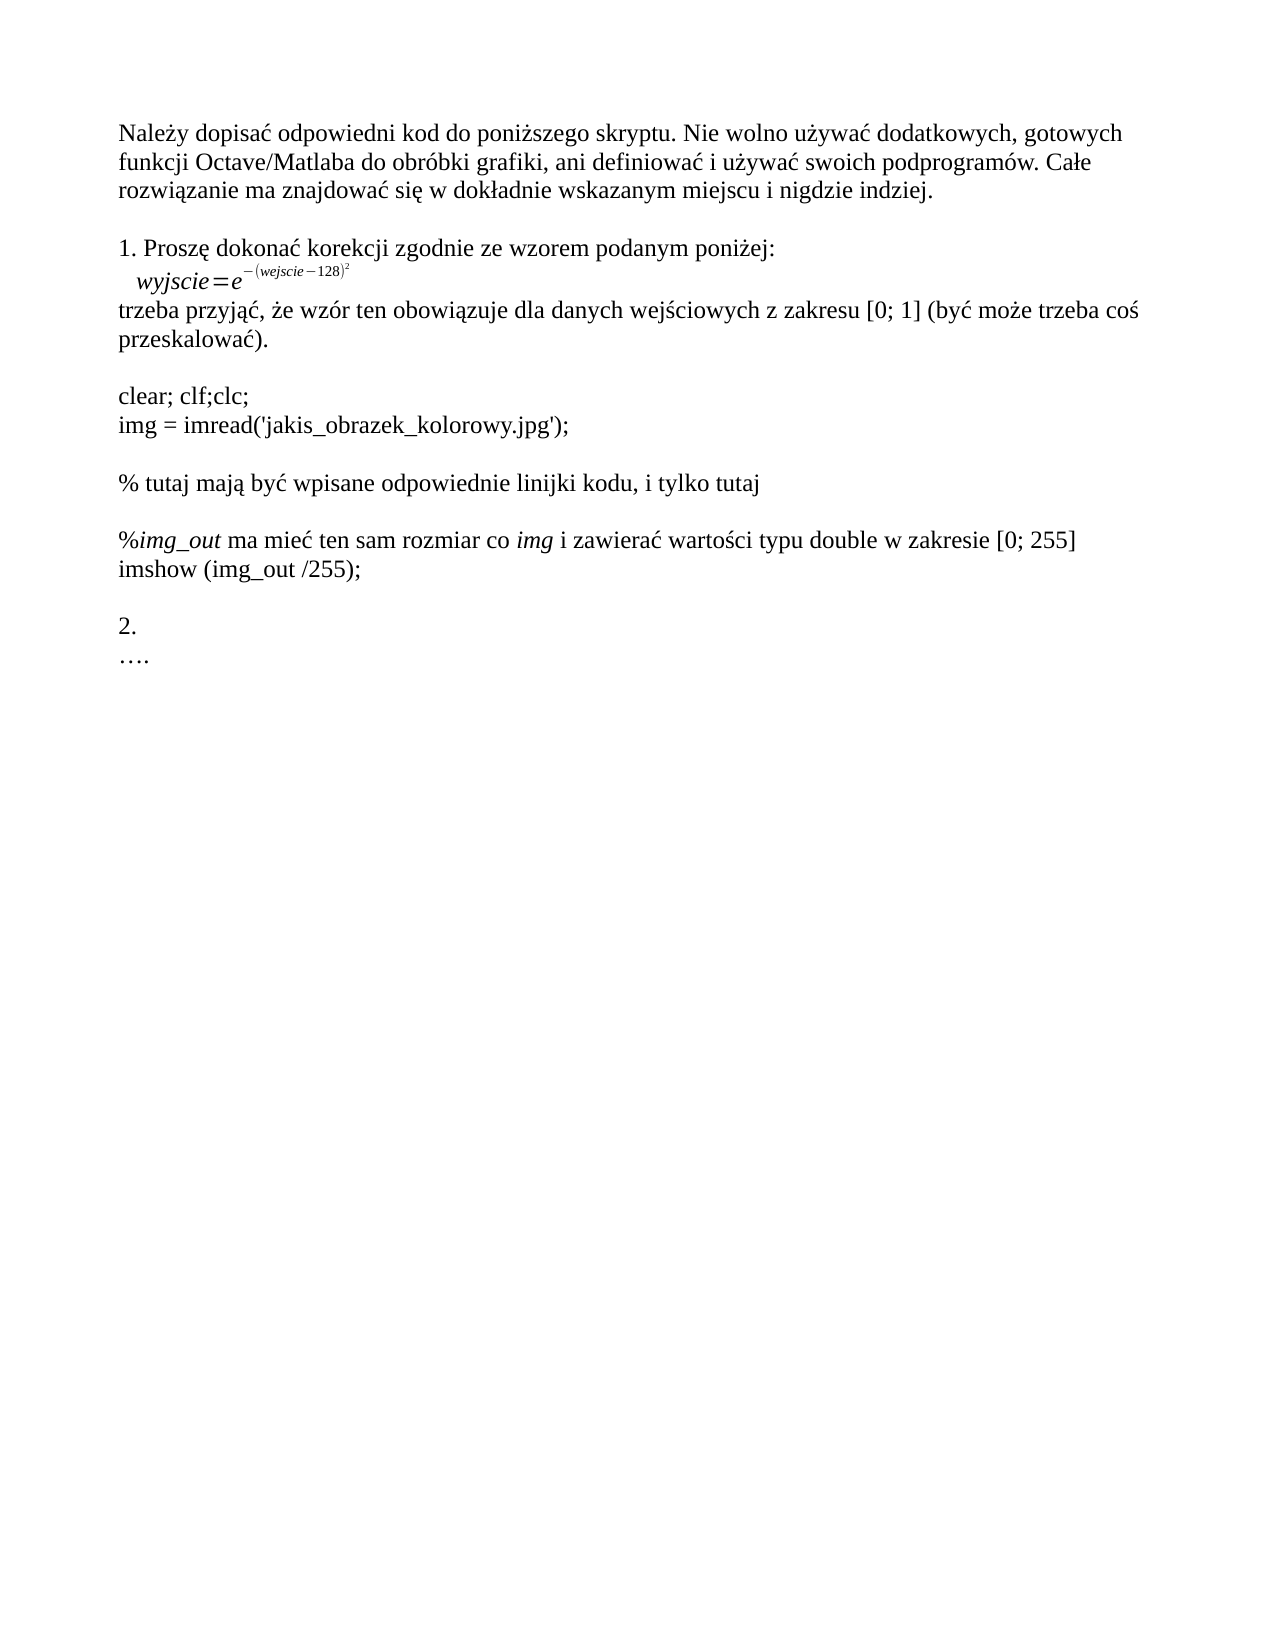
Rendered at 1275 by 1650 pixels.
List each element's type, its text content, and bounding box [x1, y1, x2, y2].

text img = imread('jakis_obrazek_kolorowy.jpg'); [118, 410, 1157, 439]
text 2. [118, 611, 1157, 640]
text clear; clf;clc; [118, 381, 1157, 410]
text %img_out ma mieć ten sam rozmiar co img i zawierać wartości typu double w zakresie [0; 255] [118, 525, 1157, 554]
text …. [118, 640, 1157, 669]
text Należy dopisać odpowiedni kod do poniższego skryptu. Nie wolno używać dodatkowych, gotowych funkcji Octave/Matlaba do obróbki grafiki, ani definiować i używać swoich podprogramów. Całe rozwiązanie ma znajdować się w dokładnie wskazanym miejscu i nigdzie indziej. [118, 118, 1157, 204]
text % tutaj mają być wpisane odpowiednie linijki kodu, i tylko tutaj [118, 468, 1157, 496]
text trzeba przyjąć, że wzór ten obowiązuje dla danych wejściowych z zakresu [0; 1] (być może trzeba coś przeskalować). [118, 295, 1157, 353]
text imshow (img_out /255); [118, 554, 1157, 583]
text 1. Proszę dokonać korekcji zgodnie ze wzorem podanym poniżej: [118, 233, 1157, 262]
